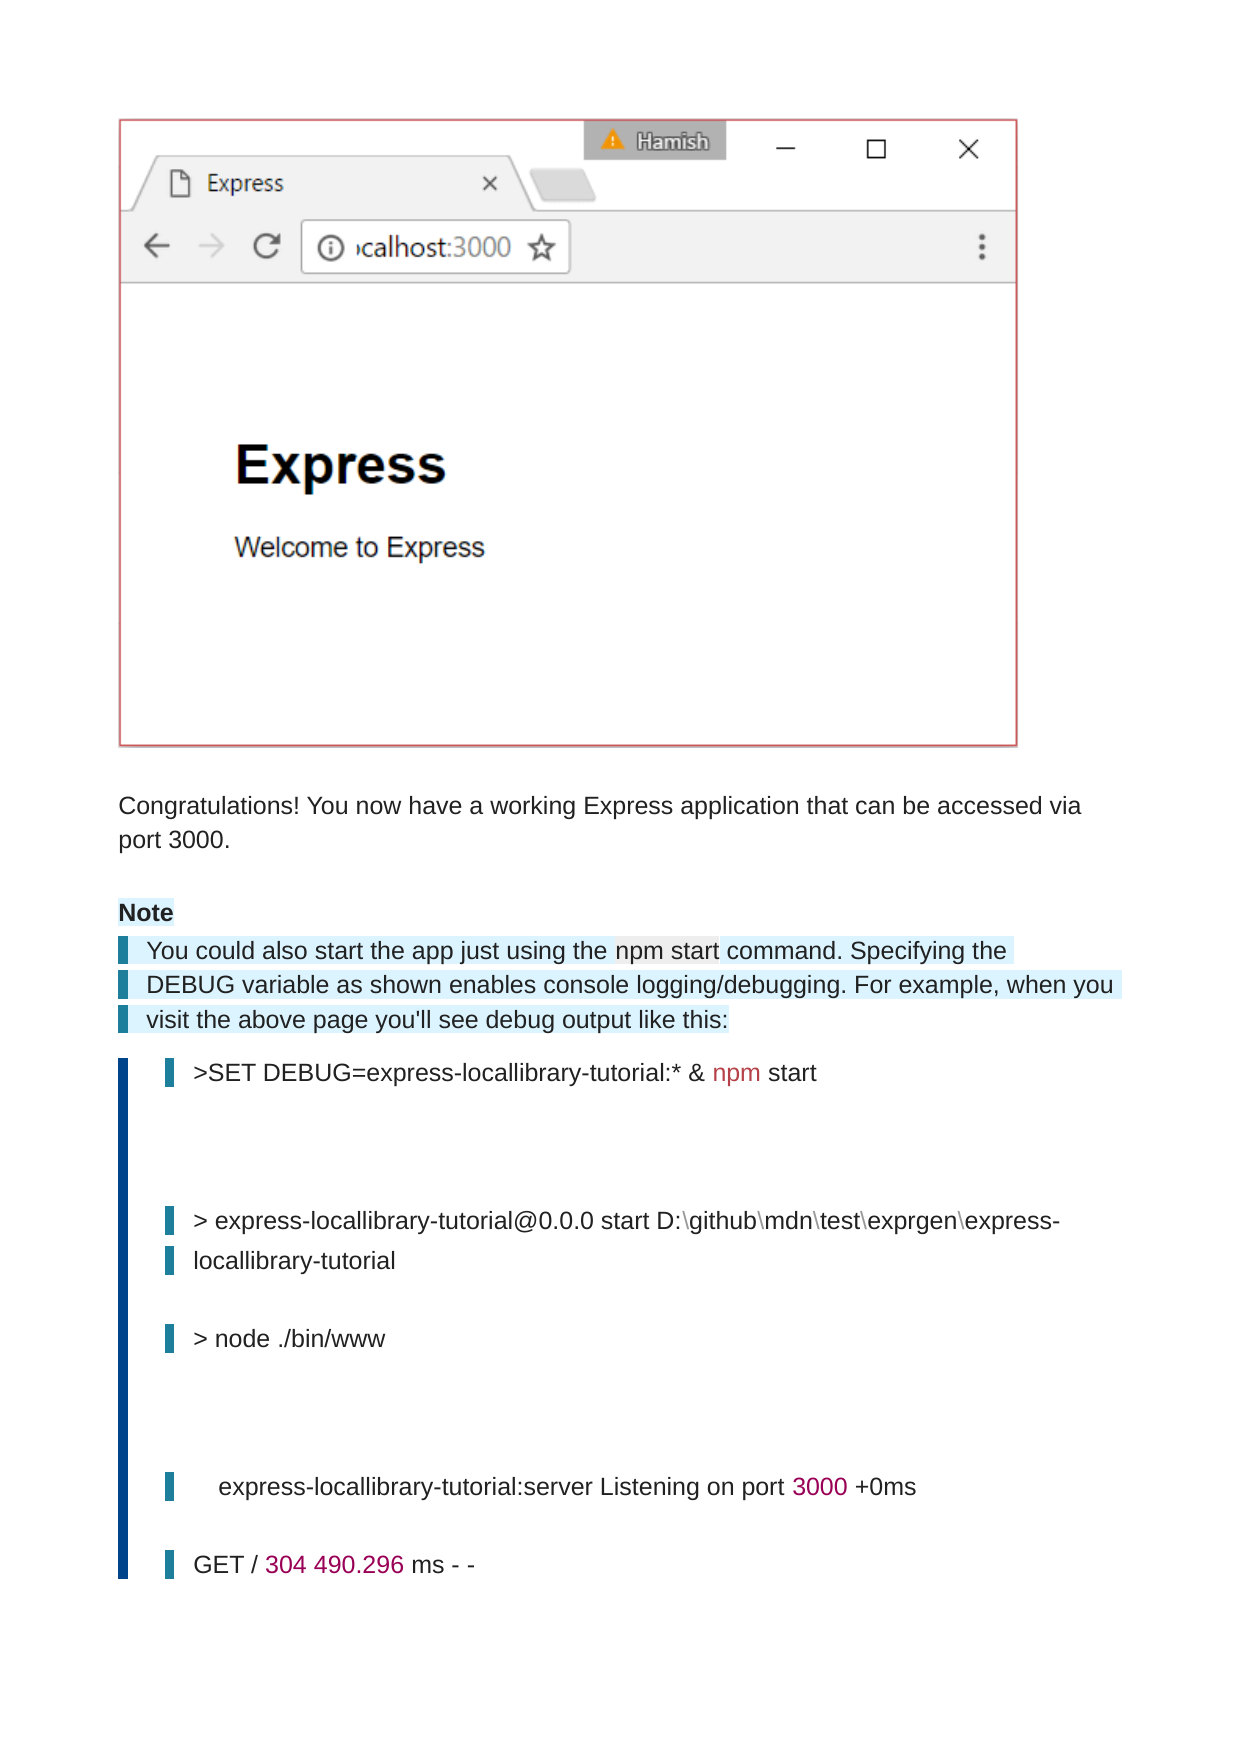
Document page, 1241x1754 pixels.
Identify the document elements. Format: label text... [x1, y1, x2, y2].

picture [118, 118, 1019, 748]
text >SET DEBUG=express-locallibrary-tutorial:* & npm start [174, 1058, 1122, 1087]
text express-locallibrary-tutorial:server Listening on port 3000 +0ms [174, 1472, 1122, 1501]
text [128, 1324, 165, 1353]
subtitle Note [118, 897, 1122, 926]
text > node ./bin/www [174, 1324, 1122, 1353]
text Congratulations! You now have a working Express application that can be accessed via port 3000. [118, 791, 1122, 854]
text You could also start the app just using the npm start command. Specifying the DEBUG variable as shown enables console logging/debugging. For example, when you visit the above page you'll see debug output like this: [118, 936, 1122, 1033]
text GET / 304 490.296 ms - - [174, 1550, 1122, 1579]
text > express-locallibrary-tutorial@0.0.0 start D:\github\mdn\test\exprgen\express-locallibrary-tutorial [128, 1206, 1122, 1275]
text [128, 1550, 165, 1579]
